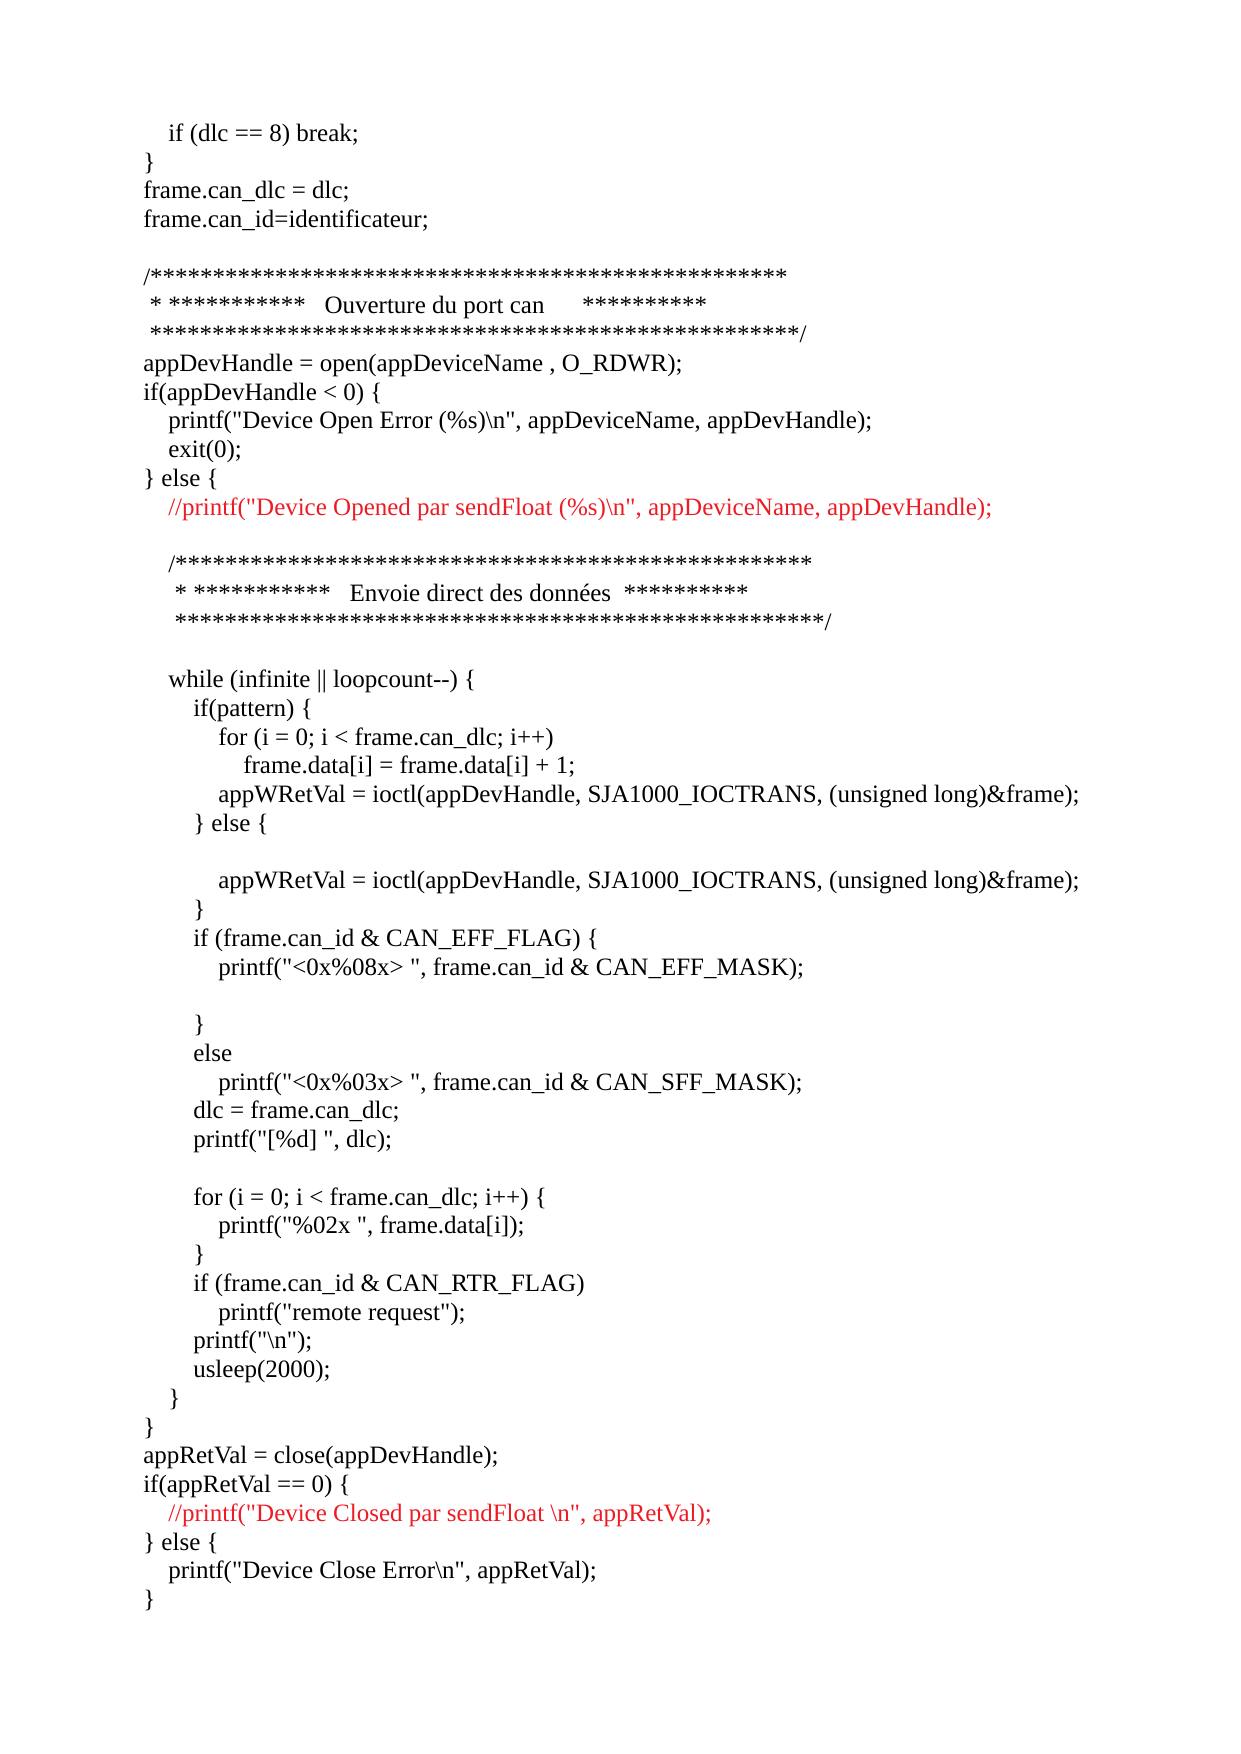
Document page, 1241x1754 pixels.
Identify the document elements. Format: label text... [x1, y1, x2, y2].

text if(appDevHandle < 0) { [118, 377, 1122, 406]
text if (frame.can_id & CAN_RTR_FLAG) [118, 1268, 1122, 1297]
text frame.can_dlc = dlc; [118, 176, 1122, 204]
text printf("remote request"); [118, 1297, 1122, 1326]
text } [118, 147, 1122, 176]
text } [118, 1239, 1122, 1268]
text appRetVal = close(appDevHandle); [118, 1441, 1122, 1469]
text printf("Device Open Error (%s)\n", appDeviceName, appDevHandle); [118, 406, 1122, 434]
text * *********** Envoie direct des données ********** [118, 578, 1122, 607]
text printf("%02x ", frame.data[i]); [118, 1211, 1122, 1239]
text } else { [118, 463, 1122, 492]
text } else { [118, 808, 1122, 837]
text printf("[%d] ", dlc); [118, 1124, 1122, 1153]
text } else { [118, 1527, 1122, 1556]
text appWRetVal = ioctl(appDevHandle, SJA1000_IOCTRANS, (unsigned long)&frame); [118, 779, 1122, 808]
text ****************************************************/ [118, 607, 1122, 636]
text for (i = 0; i < frame.can_dlc; i++) [118, 722, 1122, 751]
text appWRetVal = ioctl(appDevHandle, SJA1000_IOCTRANS, (unsigned long)&frame); [118, 866, 1122, 894]
text if (frame.can_id & CAN_EFF_FLAG) { [118, 923, 1122, 952]
text ****************************************************/ [118, 319, 1122, 348]
text printf("<0x%08x> ", frame.can_id & CAN_EFF_MASK); [118, 952, 1122, 981]
text //printf("Device Opened par sendFloat (%s)\n", appDeviceName, appDevHandle); [118, 492, 1122, 521]
text } [118, 1584, 1122, 1613]
text printf("\n"); [118, 1326, 1122, 1354]
text } [118, 894, 1122, 923]
text appDevHandle = open(appDeviceName , O_RDWR); [118, 348, 1122, 377]
text else [118, 1038, 1122, 1067]
text } [118, 1009, 1122, 1038]
text usleep(2000); [118, 1354, 1122, 1383]
text //printf("Device Closed par sendFloat \n", appRetVal); [118, 1498, 1122, 1527]
text frame.can_id=identificateur; [118, 204, 1122, 233]
text frame.data[i] = frame.data[i] + 1; [118, 751, 1122, 779]
text if(pattern) { [118, 693, 1122, 722]
text } [118, 1412, 1122, 1441]
text printf("<0x%03x> ", frame.can_id & CAN_SFF_MASK); [118, 1067, 1122, 1096]
text } [118, 1383, 1122, 1412]
text if(appRetVal == 0) { [118, 1469, 1122, 1498]
text dlc = frame.can_dlc; [118, 1096, 1122, 1124]
text exit(0); [118, 434, 1122, 463]
text if (dlc == 8) break; [118, 118, 1122, 147]
text /*************************************************** [118, 262, 1122, 291]
text while (infinite || loopcount--) { [118, 664, 1122, 693]
text * *********** Ouverture du port can ********** [118, 291, 1122, 319]
text /*************************************************** [118, 549, 1122, 578]
text for (i = 0; i < frame.can_dlc; i++) { [118, 1182, 1122, 1211]
text printf("Device Close Error\n", appRetVal); [118, 1556, 1122, 1584]
